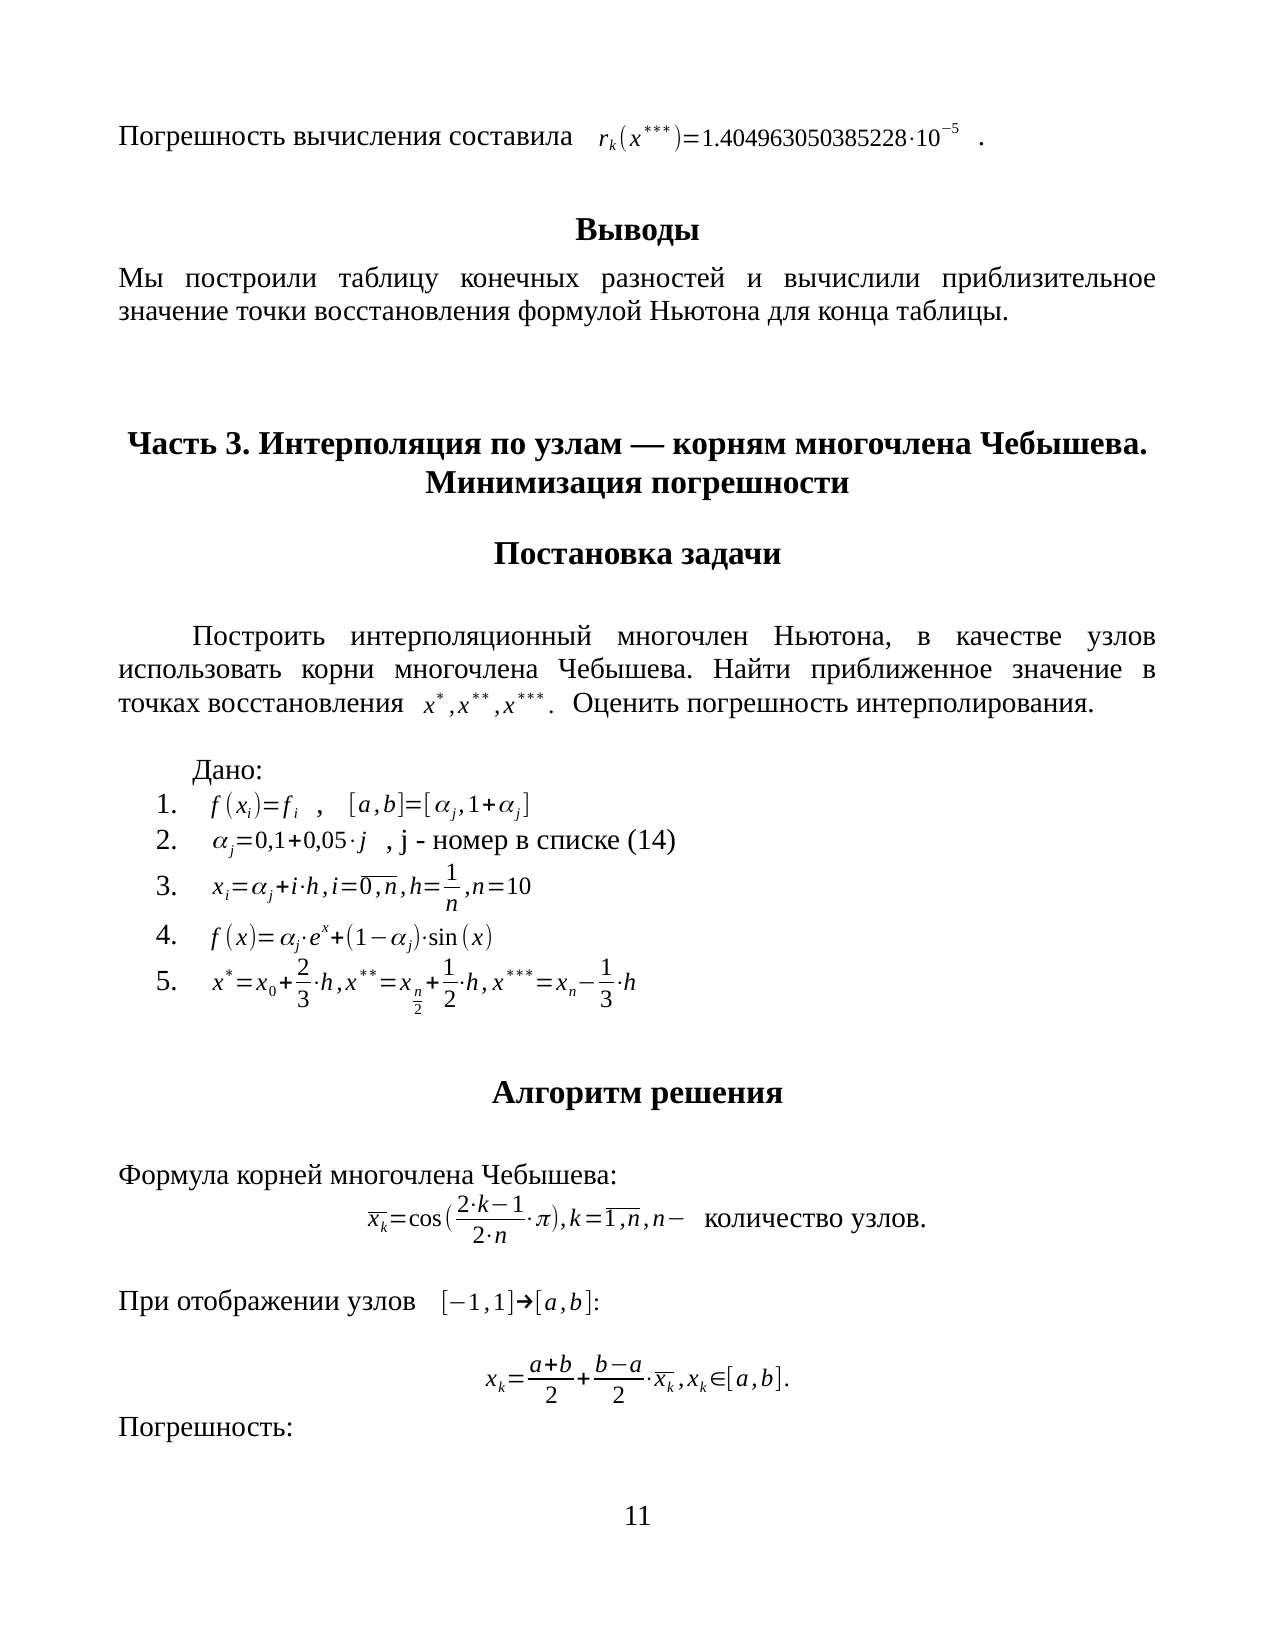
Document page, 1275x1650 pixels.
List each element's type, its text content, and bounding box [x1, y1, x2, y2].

list , j - номер в списке (14) [156, 822, 1157, 858]
text Построить интерполяционный многочлен Ньютона, в качестве узлов использовать корни многочлена Чебышева. Найти приближенное значение в точках восстановленияОценить погрешность интерполирования. [118, 618, 1157, 719]
subtitle Выводы [118, 209, 1157, 247]
text Дано: [118, 752, 1157, 786]
subtitle Алгоритм решения [118, 1073, 1157, 1111]
text Погрешность вычисления составила . [118, 118, 1157, 154]
text количество узлов. [118, 1191, 1157, 1249]
text Мы построили таблицу конечных разностей и вычислили приблизительное значение точки восстановления формулой Ньютона для конца таблицы. [118, 260, 1157, 327]
text Погрешность: [118, 1409, 1157, 1443]
text Формула корней многочлена Чебышева: [118, 1157, 1157, 1191]
subtitle Постановка задачи [118, 534, 1157, 572]
subtitle Часть 3. Интерполяция по узлам — корням многочлена Чебышева. Минимизация погрешности [118, 424, 1157, 500]
text При отображении узлов [118, 1283, 1157, 1317]
list , [156, 786, 1157, 822]
